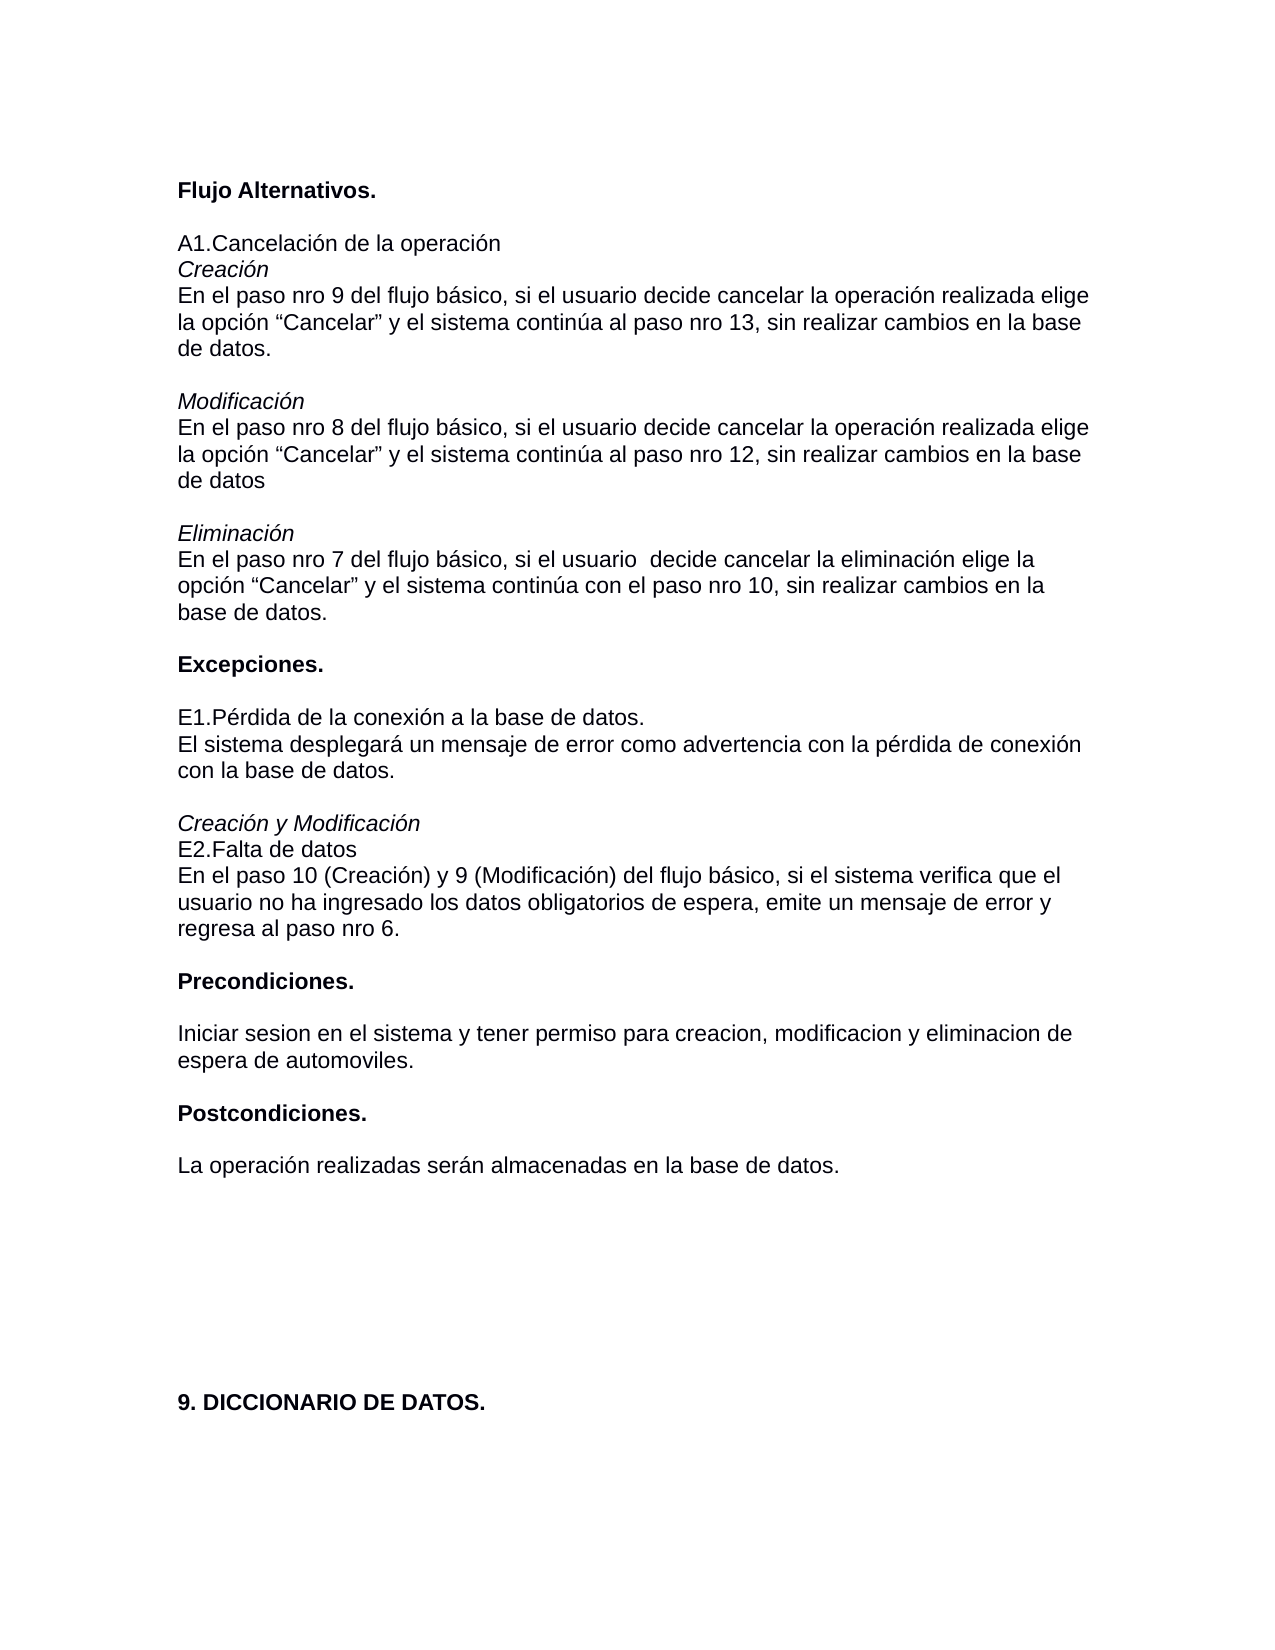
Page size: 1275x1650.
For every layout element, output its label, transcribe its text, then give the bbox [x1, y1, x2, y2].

text El sistema desplegará un mensaje de error como advertencia con la pérdida de conexión con la base de datos. [177, 731, 1098, 783]
text A1.Cancelación de la operación [177, 230, 1098, 256]
text 9. DICCIONARIO DE DATOS. [177, 1389, 1098, 1416]
text Modificación [177, 388, 1098, 414]
text En el paso nro 8 del flujo básico, si el usuario decide cancelar la operación realizada elige la opción “Cancelar” y el sistema continúa al paso nro 12, sin realizar cambios en la base de datos [177, 414, 1098, 493]
text En el paso nro 9 del flujo básico, si el usuario decide cancelar la operación realizada elige la opción “Cancelar” y el sistema continúa al paso nro 13, sin realizar cambios en la base de datos. [177, 282, 1098, 362]
text En el paso nro 7 del flujo básico, si el usuario decide cancelar la eliminación elige la opción “Cancelar” y el sistema continúa con el paso nro 10, sin realizar cambios en la base de datos. [177, 546, 1098, 625]
text Precondiciones. [177, 968, 1098, 994]
text Postcondiciones. [177, 1099, 1098, 1126]
text Eliminación [177, 520, 1098, 546]
text Iniciar sesion en el sistema y tener permiso para creacion, modificacion y eliminacion de espera de automoviles. [177, 1020, 1098, 1073]
text Creación [177, 256, 1098, 282]
text E1.Pérdida de la conexión a la base de datos. [177, 704, 1098, 731]
text Creación y Modificación [177, 809, 1098, 836]
text Flujo Alternativos. [177, 177, 1098, 203]
text Excepciones. [177, 651, 1098, 678]
text La operación realizadas serán almacenadas en la base de datos. [177, 1152, 1098, 1178]
text E2.Falta de datos [177, 836, 1098, 862]
text En el paso 10 (Creación) y 9 (Modificación) del flujo básico, si el sistema verifica que el usuario no ha ingresado los datos obligatorios de espera, emite un mensaje de error y regresa al paso nro 6. [177, 862, 1098, 941]
